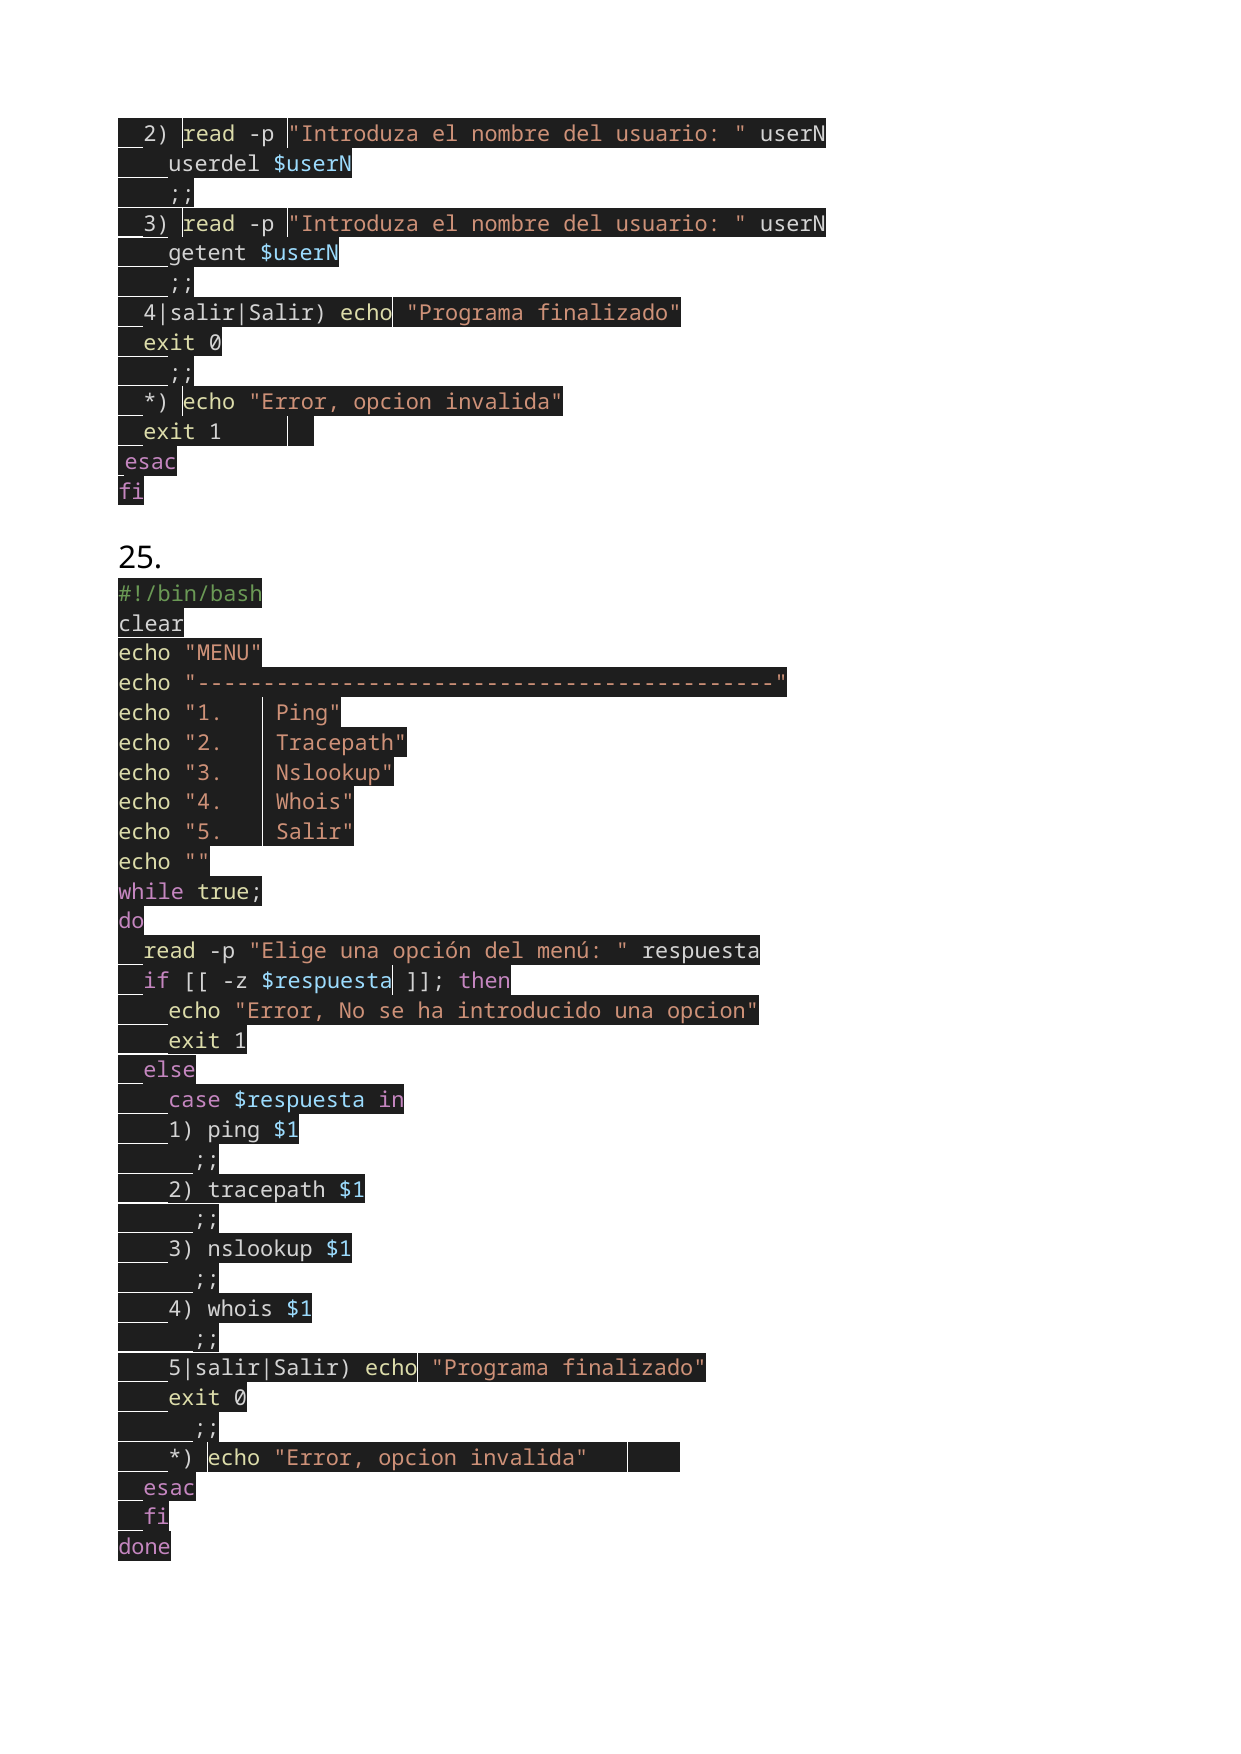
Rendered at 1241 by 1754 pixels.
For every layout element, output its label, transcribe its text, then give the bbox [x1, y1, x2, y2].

text userdel $userN [118, 148, 1122, 178]
text 2) tracepath $1 [118, 1174, 1122, 1203]
text ;; [118, 178, 1122, 207]
text ;; [118, 356, 1122, 386]
text 5|salir|Salir) echo "Programa finalizado" [118, 1352, 1122, 1382]
text echo "2. Tracepath" [118, 727, 1122, 757]
text ;; [118, 1412, 1122, 1442]
text case $respuesta in [118, 1084, 1122, 1114]
text if [[ -z $respuesta ]]; then [118, 965, 1122, 995]
text fi [118, 1501, 1122, 1531]
text 1) ping $1 [118, 1114, 1122, 1144]
text do [118, 906, 1122, 935]
text 3) read -p "Introduza el nombre del usuario: " userN [118, 207, 1122, 237]
text 4|salir|Salir) echo "Programa finalizado" [118, 297, 1122, 327]
text *) echo "Error, opcion invalida" [118, 386, 1122, 416]
text ;; [118, 1203, 1122, 1233]
text while true; [118, 876, 1122, 906]
text else [118, 1054, 1122, 1084]
text echo "4. Whois" [118, 786, 1122, 816]
text ;; [118, 267, 1122, 297]
text exit 0 [118, 1382, 1122, 1412]
text exit 1 [118, 1025, 1122, 1054]
text *) echo "Error, opcion invalida" [118, 1442, 1122, 1472]
text 25. [118, 535, 1122, 578]
text esac [118, 446, 1122, 476]
text echo "5. Salir" [118, 816, 1122, 846]
text echo "" [118, 846, 1122, 876]
text clear [118, 608, 1122, 637]
text ;; [118, 1323, 1122, 1352]
text echo "--------------------------------------------" [118, 667, 1122, 697]
text 2) read -p "Introduza el nombre del usuario: " userN [118, 118, 1122, 148]
text fi [118, 476, 1122, 505]
text esac [118, 1472, 1122, 1501]
text echo "MENU" [118, 637, 1122, 667]
text done [118, 1531, 1122, 1561]
text getent $userN [118, 237, 1122, 267]
text #!/bin/bash [118, 578, 1122, 608]
text read -p "Elige una opción del menú: " respuesta [118, 935, 1122, 965]
text exit 0 [118, 327, 1122, 356]
text echo "Error, No se ha introducido una opcion" [118, 995, 1122, 1025]
text 3) nslookup $1 [118, 1233, 1122, 1263]
text ;; [118, 1144, 1122, 1174]
text 4) whois $1 [118, 1293, 1122, 1323]
text exit 1 [118, 416, 1122, 446]
text echo "3. Nslookup" [118, 757, 1122, 786]
text echo "1. Ping" [118, 697, 1122, 727]
text ;; [118, 1263, 1122, 1293]
